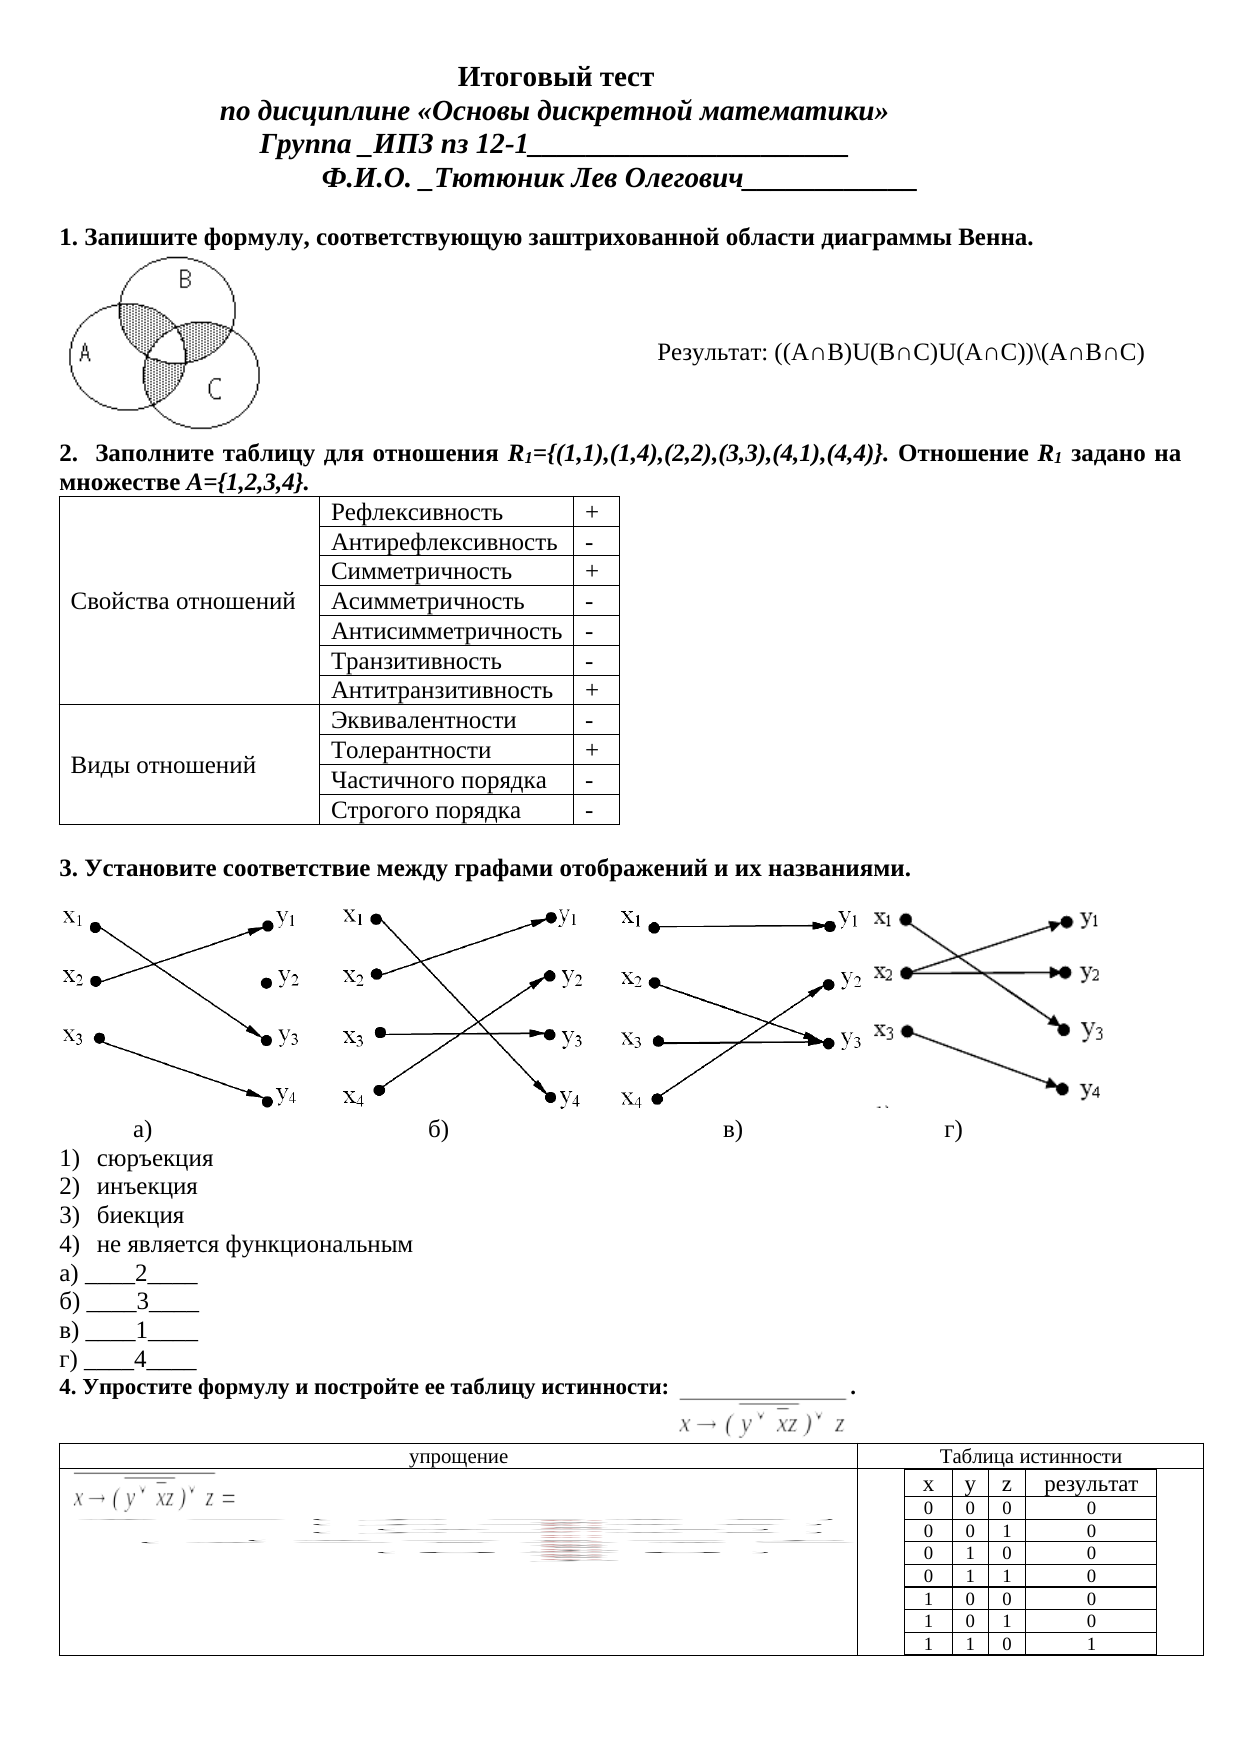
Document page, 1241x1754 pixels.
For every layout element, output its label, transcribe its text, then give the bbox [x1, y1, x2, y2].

table_cell Виды отношений [60, 705, 319, 823]
table_cell Эквивалентности [320, 705, 573, 734]
text Ф.И.О. _Тютюник Лев Олегович____________ [59, 160, 1184, 193]
table_cell - [574, 795, 619, 823]
list инъекция [59, 1171, 1181, 1200]
table_cell 0 [953, 1610, 988, 1632]
table_cell 0 [905, 1520, 952, 1541]
table_cell 0 [953, 1520, 988, 1541]
table_cell 0 [1026, 1520, 1156, 1541]
table_cell 1 [953, 1542, 988, 1564]
table_header y [953, 1470, 988, 1496]
table_cell 0 [989, 1497, 1025, 1519]
table_header Свойства отношений [60, 497, 319, 704]
table_cell [60, 1469, 857, 1655]
table_cell - [574, 765, 619, 794]
table_cell - [574, 527, 619, 555]
text 2. Заполните таблицу для отношения R1={(1,1),(1,4),(2,2),(3,3),(4,1),(4,4)}. Отношение R1 задано на множестве А={1,2,3,4}. [59, 438, 1181, 496]
text б) ____3____ [59, 1286, 1181, 1315]
text в) ____1____ [59, 1315, 1181, 1344]
table_cell 0 [1026, 1610, 1156, 1632]
table_header + [574, 497, 619, 526]
table_cell 1 [989, 1565, 1025, 1586]
table_cell + [574, 676, 619, 704]
text по дисциплине «Основы дискретной математики» [59, 93, 1053, 126]
table_cell + [574, 556, 619, 585]
table_cell 1 [989, 1520, 1025, 1541]
table_cell 1 [953, 1633, 988, 1654]
table_cell 1 [953, 1565, 988, 1586]
table_header Таблица истинности [858, 1444, 1203, 1468]
table_cell Антисимметричность [320, 616, 573, 645]
table_cell [858, 1469, 904, 1655]
text Результат: ((A∩B)U(B∩C)U(A∩C))\(A∩B∩C) [657, 337, 1181, 366]
table_cell 0 [1026, 1542, 1156, 1564]
table_header результат [1026, 1470, 1156, 1496]
text Группа _ИПЗ пз 12-1______________________ [59, 126, 1053, 160]
table_cell 0 [1026, 1497, 1156, 1519]
table_cell - [574, 705, 619, 734]
table_cell 1 [905, 1633, 952, 1654]
text а) ____2____ [59, 1258, 1181, 1286]
list не является функциональным [59, 1229, 1181, 1258]
table_cell - [574, 616, 619, 645]
table_cell [1157, 1469, 1203, 1655]
text 4. Упростите формулу и постройте ее таблицу истинности: . [59, 1373, 1181, 1442]
text 3. Установите соответствие между графами отображений и их названиями. [59, 853, 1181, 882]
table_cell Антирефлексивность [320, 527, 573, 555]
table_cell 0 [1026, 1588, 1156, 1609]
text 1. Запишите формулу, соответствующую заштрихованной области диаграммы Венна. [59, 222, 1181, 251]
text г) ____4____ [59, 1344, 1181, 1373]
table_cell 0 [989, 1588, 1025, 1609]
table_cell 0 [905, 1565, 952, 1586]
table_cell Антитранзитивность [320, 676, 573, 704]
table_cell 1 [1026, 1633, 1156, 1654]
table_cell 1 [905, 1610, 952, 1632]
table_cell 0 [905, 1497, 952, 1519]
table_cell 1 [905, 1588, 952, 1609]
list сюръекция [59, 1143, 1181, 1171]
table_cell + [574, 735, 619, 764]
table_cell Асимметричность [320, 586, 573, 615]
table_header z [989, 1470, 1025, 1496]
table_cell 0 [989, 1633, 1025, 1654]
table_header Рефлексивность [320, 497, 573, 526]
text Итоговый тест [59, 59, 1053, 93]
table_cell 0 [905, 1542, 952, 1564]
table_cell Толерантности [320, 735, 573, 764]
table_cell - [574, 646, 619, 674]
table_cell - [574, 586, 619, 615]
table_cell 0 [953, 1588, 988, 1609]
list биекция [59, 1200, 1181, 1229]
table_cell Строгого порядка [320, 795, 573, 823]
text а) б) в) г) [59, 1114, 1181, 1143]
table_cell Симметричность [320, 556, 573, 585]
table_header упрощение [60, 1444, 857, 1468]
table_header x [905, 1470, 952, 1496]
table_cell 0 [1026, 1565, 1156, 1586]
table_cell 1 [989, 1610, 1025, 1632]
table_cell 0 [989, 1542, 1025, 1564]
table_cell Транзитивность [320, 646, 573, 674]
table_cell Частичного порядка [320, 765, 573, 794]
table_cell 0 [953, 1497, 988, 1519]
